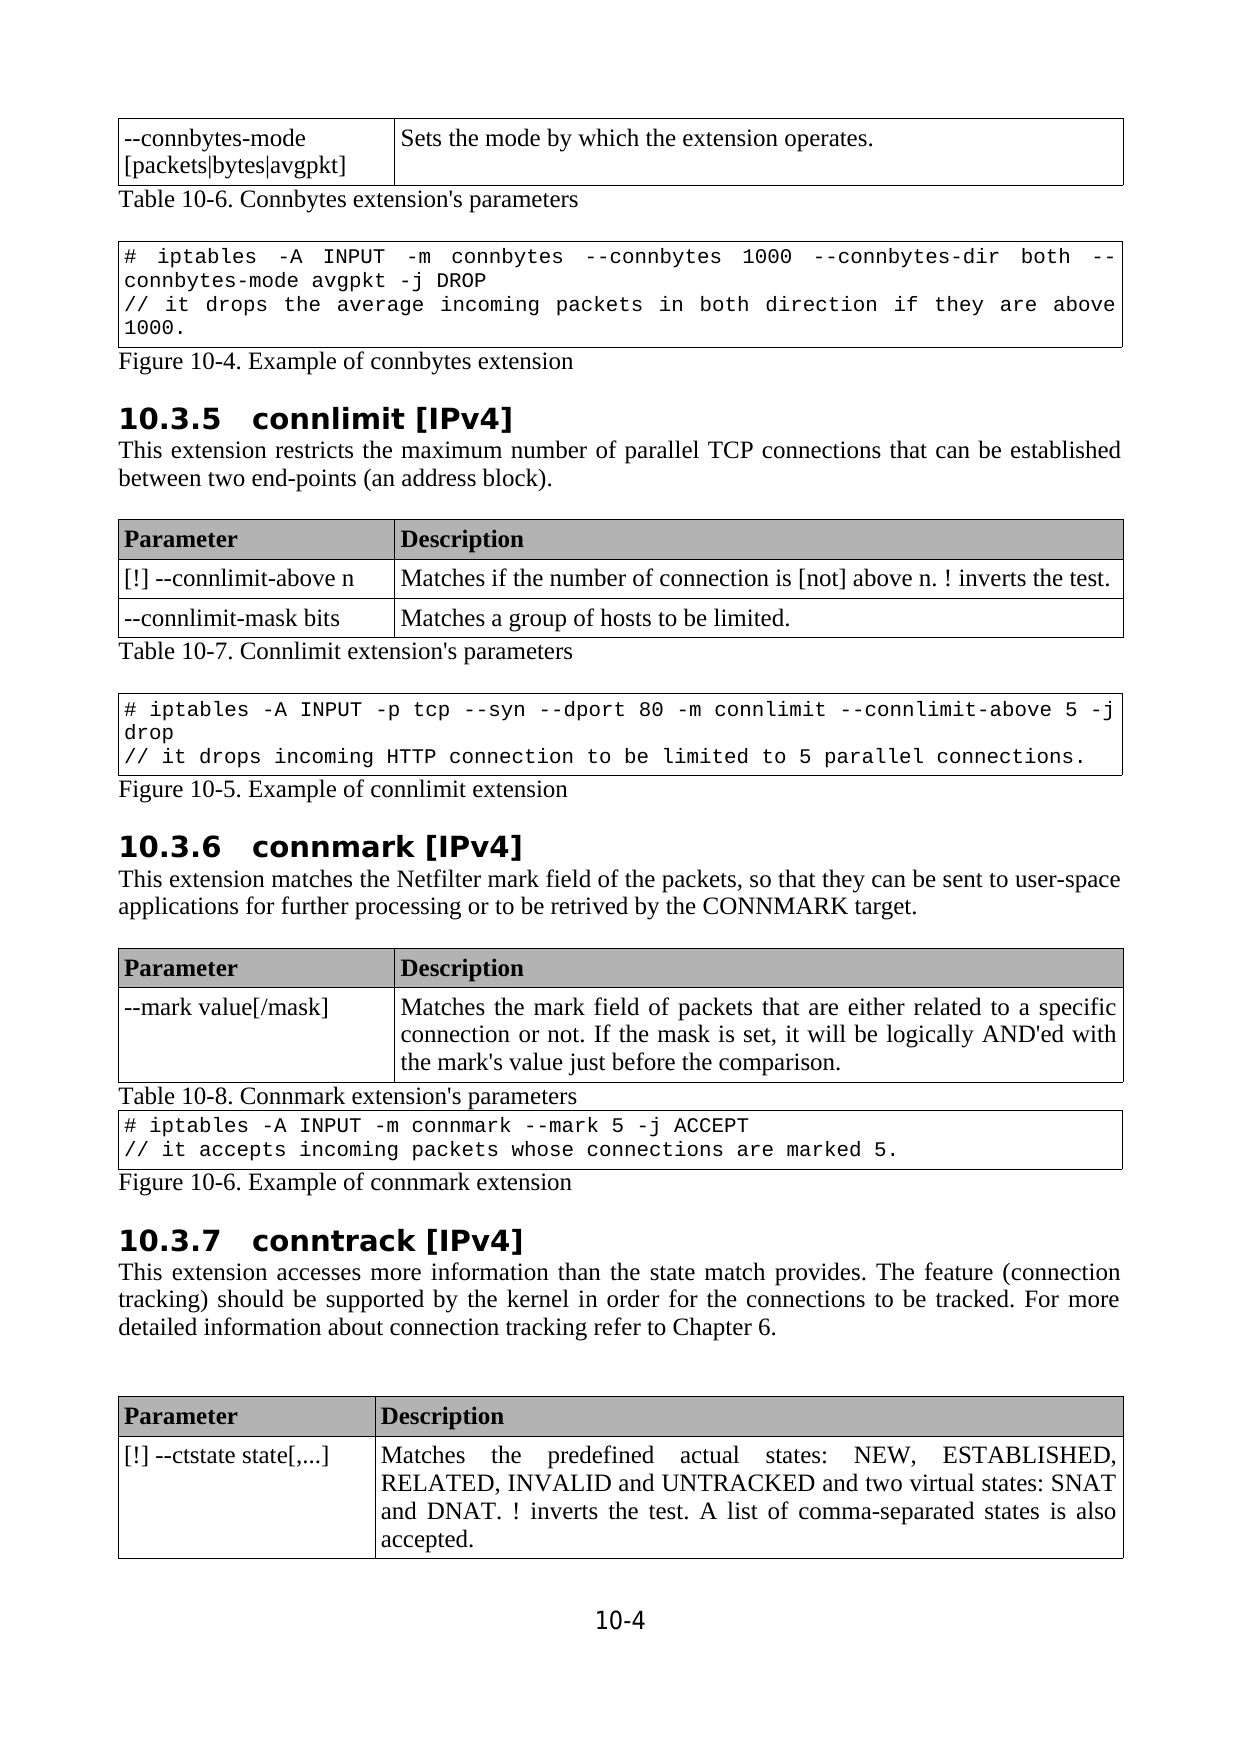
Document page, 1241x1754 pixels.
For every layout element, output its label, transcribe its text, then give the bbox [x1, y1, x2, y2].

table_cell [!] --ctstate state[,...] [119, 1437, 375, 1558]
text This extension accesses more information than the state match provides. The feature (connection tracking) should be supported by the kernel in order for the connections to be tracked. For more detailed information about connection tracking refer to Chapter 6. [118, 1258, 1122, 1341]
table_header Parameter [119, 520, 394, 559]
table_header Parameter [119, 949, 394, 987]
table_cell --connlimit-mask bits [119, 599, 394, 637]
table_cell Matches if the number of connection is [not] above n. ! inverts the test. [395, 560, 1123, 598]
text Table 10-7. Connlimit extension's parameters [118, 638, 1122, 665]
table_header Description [395, 520, 1123, 559]
table_header # iptables -A INPUT -p tcp --syn --dport 80 -m connlimit --connlimit-above 5 -j drop // it drops incoming HTTP connection to be limited to 5 parallel connections. [119, 694, 1122, 775]
text 10.3.7 conntrack [IPv4] [118, 1224, 1122, 1258]
table_header Description [395, 949, 1123, 987]
table_header # iptables -A INPUT -m connbytes --connbytes 1000 --connbytes-dir both --connbytes-mode avgpkt -j DROP // it drops the average incoming packets in both direction if they are above 1000. [119, 242, 1122, 347]
table_cell Sets the mode by which the extension operates. [395, 119, 1123, 185]
table_cell Matches the mark field of packets that are either related to a specific connection or not. If the mask is set, it will be logically AND'ed with the mark's value just before the comparison. [395, 988, 1123, 1082]
table_cell [!] --connlimit-above n [119, 560, 394, 598]
table_cell --mark value[/mask] [119, 988, 394, 1082]
text Table 10-6. Connbytes extension's parameters [118, 186, 1122, 213]
table_cell Matches the predefined actual states: NEW, ESTABLISHED, RELATED, INVALID and UNTRACKED and two virtual states: SNAT and DNAT. ! inverts the test. A list of comma-separated states is also accepted. [376, 1437, 1123, 1558]
text Figure 10-4. Example of connbytes extension [118, 348, 1122, 374]
text Figure 10-5. Example of connlimit extension [118, 776, 1122, 803]
table_cell --connbytes-mode [packets|bytes|avgpkt] [119, 119, 394, 185]
text 10.3.6 connmark [IPv4] [118, 831, 1122, 865]
table_cell Matches a group of hosts to be limited. [395, 599, 1123, 637]
text 10.3.5 connlimit [IPv4] [118, 402, 1122, 436]
table_header Description [376, 1397, 1123, 1436]
text This extension restricts the maximum number of parallel TCP connections that can be established between two end-points (an address block). [118, 436, 1122, 492]
table_header Parameter [119, 1397, 375, 1436]
text Table 10-8. Connmark extension's parameters [118, 1083, 1122, 1109]
text This extension matches the Netfilter mark field of the packets, so that they can be sent to user-space applications for further processing or to be retrived by the CONNMARK target. [118, 865, 1122, 920]
table_header # iptables -A INPUT -m connmark --mark 5 -j ACCEPT // it accepts incoming packets whose connections are marked 5. [119, 1111, 1122, 1168]
text Figure 10-6. Example of connmark extension [118, 1170, 1122, 1196]
